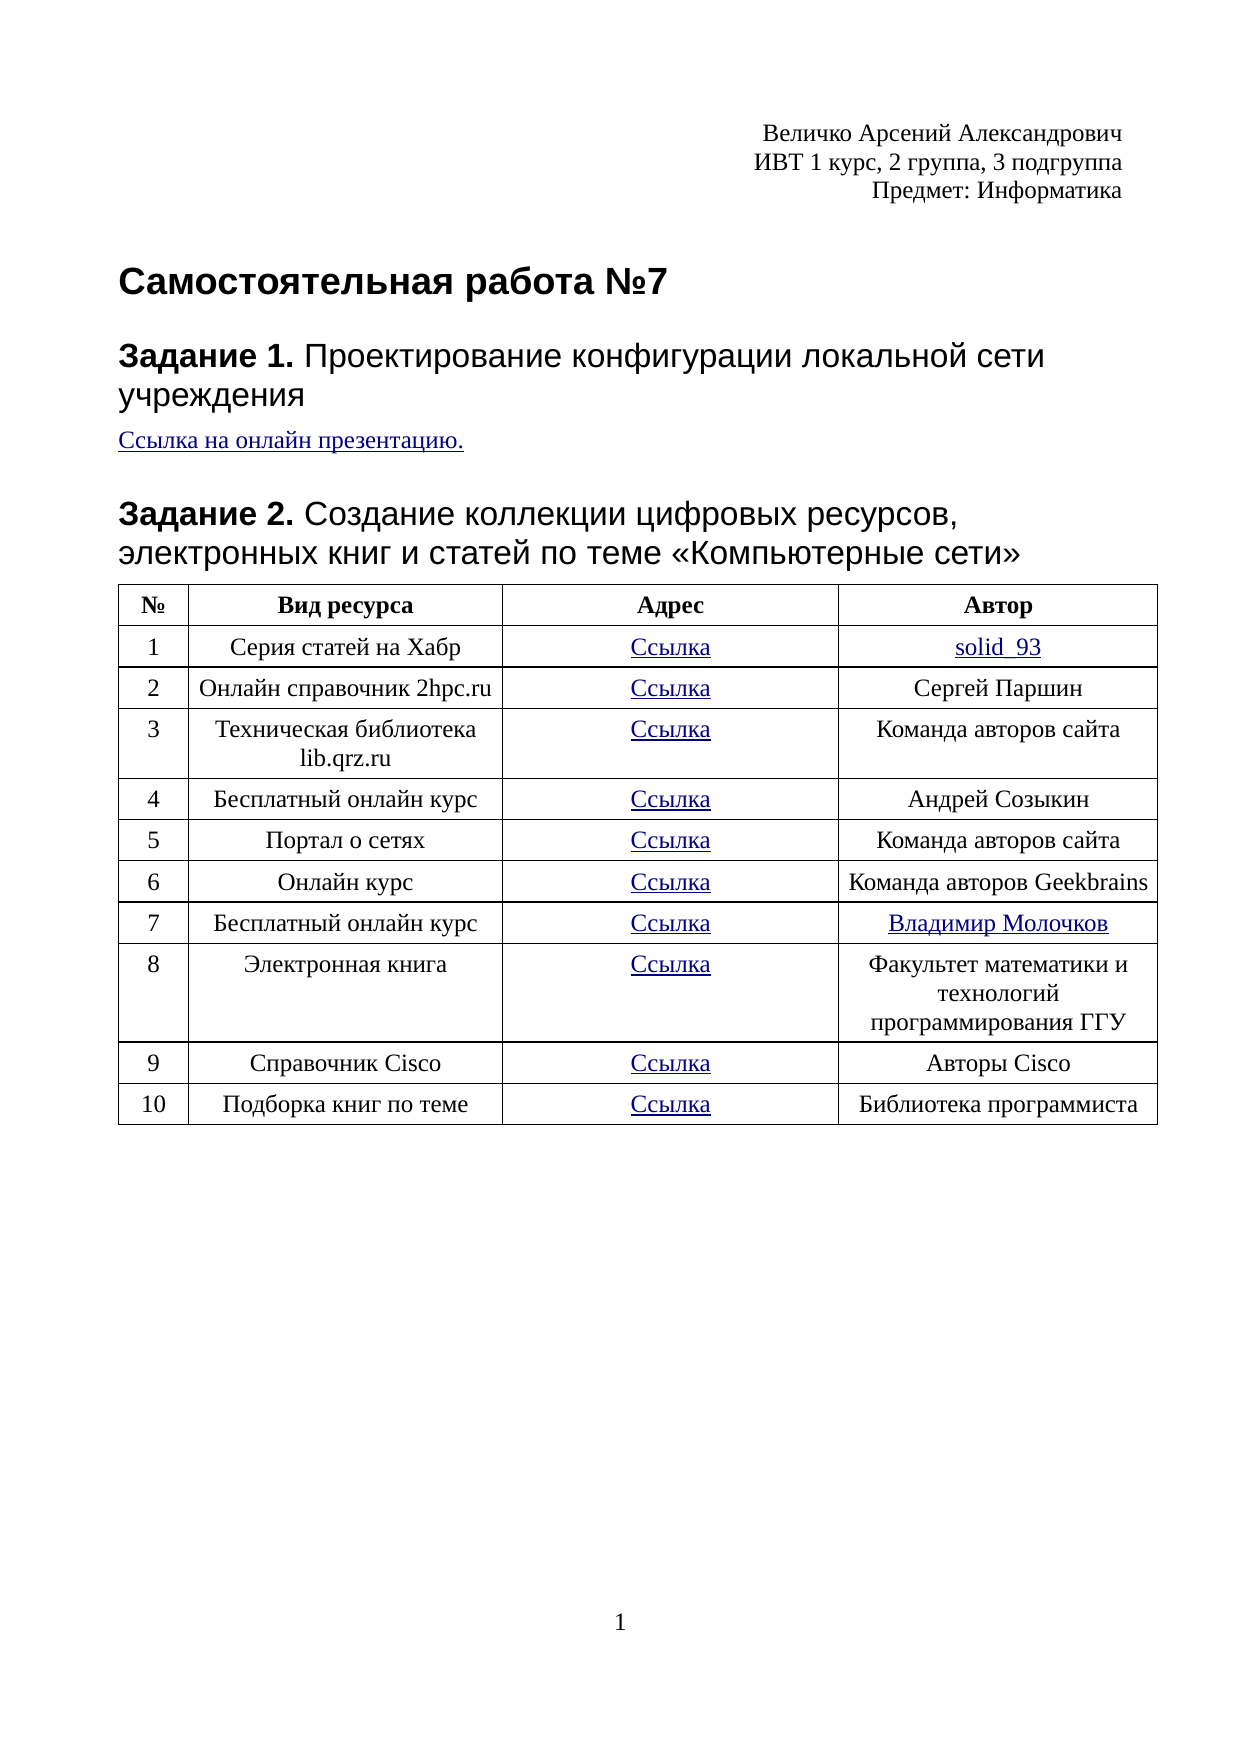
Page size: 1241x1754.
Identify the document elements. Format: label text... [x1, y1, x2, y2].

table_cell 9 [119, 1043, 188, 1083]
subtitle Задание 1. Проектирование конфигурации локальной сети учреждения [118, 336, 1122, 413]
table_cell Ссылка [503, 944, 838, 1041]
table_cell 3 [119, 709, 188, 778]
table_header № [119, 585, 188, 625]
table_cell Ссылка [503, 1084, 838, 1124]
table_cell Справочник Cisco [189, 1043, 502, 1083]
table_cell Андрей Созыкин [839, 779, 1157, 819]
table_cell Сергей Паршин [839, 668, 1157, 708]
table_cell Команда авторов сайта [839, 820, 1157, 860]
table_cell Ссылка [503, 668, 838, 708]
table_cell 5 [119, 820, 188, 860]
table_cell 1 [119, 626, 188, 666]
subtitle Задание 2. Создание коллекции цифровых ресурсов, электронных книг и статей по теме «Компьютерные сети» [118, 494, 1122, 571]
table_cell 8 [119, 944, 188, 1041]
table_cell Ссылка [503, 626, 838, 666]
table_cell Онлайн справочник 2hpc.ru [189, 668, 502, 708]
table_cell Онлайн курс [189, 861, 502, 901]
table_cell Библиотека программиста [839, 1084, 1157, 1124]
table_cell Ссылка [503, 903, 838, 943]
text Ссылка на онлайн презентацию. [118, 426, 1122, 454]
table_cell Ссылка [503, 820, 838, 860]
table_cell Серия статей на Хабр [189, 626, 502, 666]
table_cell Электронная книга [189, 944, 502, 1041]
table_cell Ссылка [503, 709, 838, 778]
table_cell 7 [119, 903, 188, 943]
table_cell Владимир Молочков [839, 903, 1157, 943]
table_header Вид ресурса [189, 585, 502, 625]
table_cell Авторы Cisco [839, 1043, 1157, 1083]
table_cell 2 [119, 668, 188, 708]
table_cell 4 [119, 779, 188, 819]
table_header Адрес [503, 585, 838, 625]
table_cell Ссылка [503, 861, 838, 901]
table_cell 6 [119, 861, 188, 901]
table_cell 10 [119, 1084, 188, 1124]
subtitle Самостоятельная работа №7 [118, 259, 1122, 302]
table_cell Факультет математики и технологий программирования ГГУ [839, 944, 1157, 1041]
table_header Автор [839, 585, 1157, 625]
table_cell Техническая библиотека lib.qrz.ru [189, 709, 502, 778]
table_cell Бесплатный онлайн курс [189, 779, 502, 819]
table_cell Ссылка [503, 1043, 838, 1083]
table_cell Подборка книг по теме [189, 1084, 502, 1124]
table_cell Команда авторов сайта [839, 709, 1157, 778]
table_cell Бесплатный онлайн курс [189, 903, 502, 943]
table_cell Портал о сетях [189, 820, 502, 860]
table_cell Команда авторов Geekbrains [839, 861, 1157, 901]
table_cell solid_93 [839, 626, 1157, 666]
table_cell Ссылка [503, 779, 838, 819]
